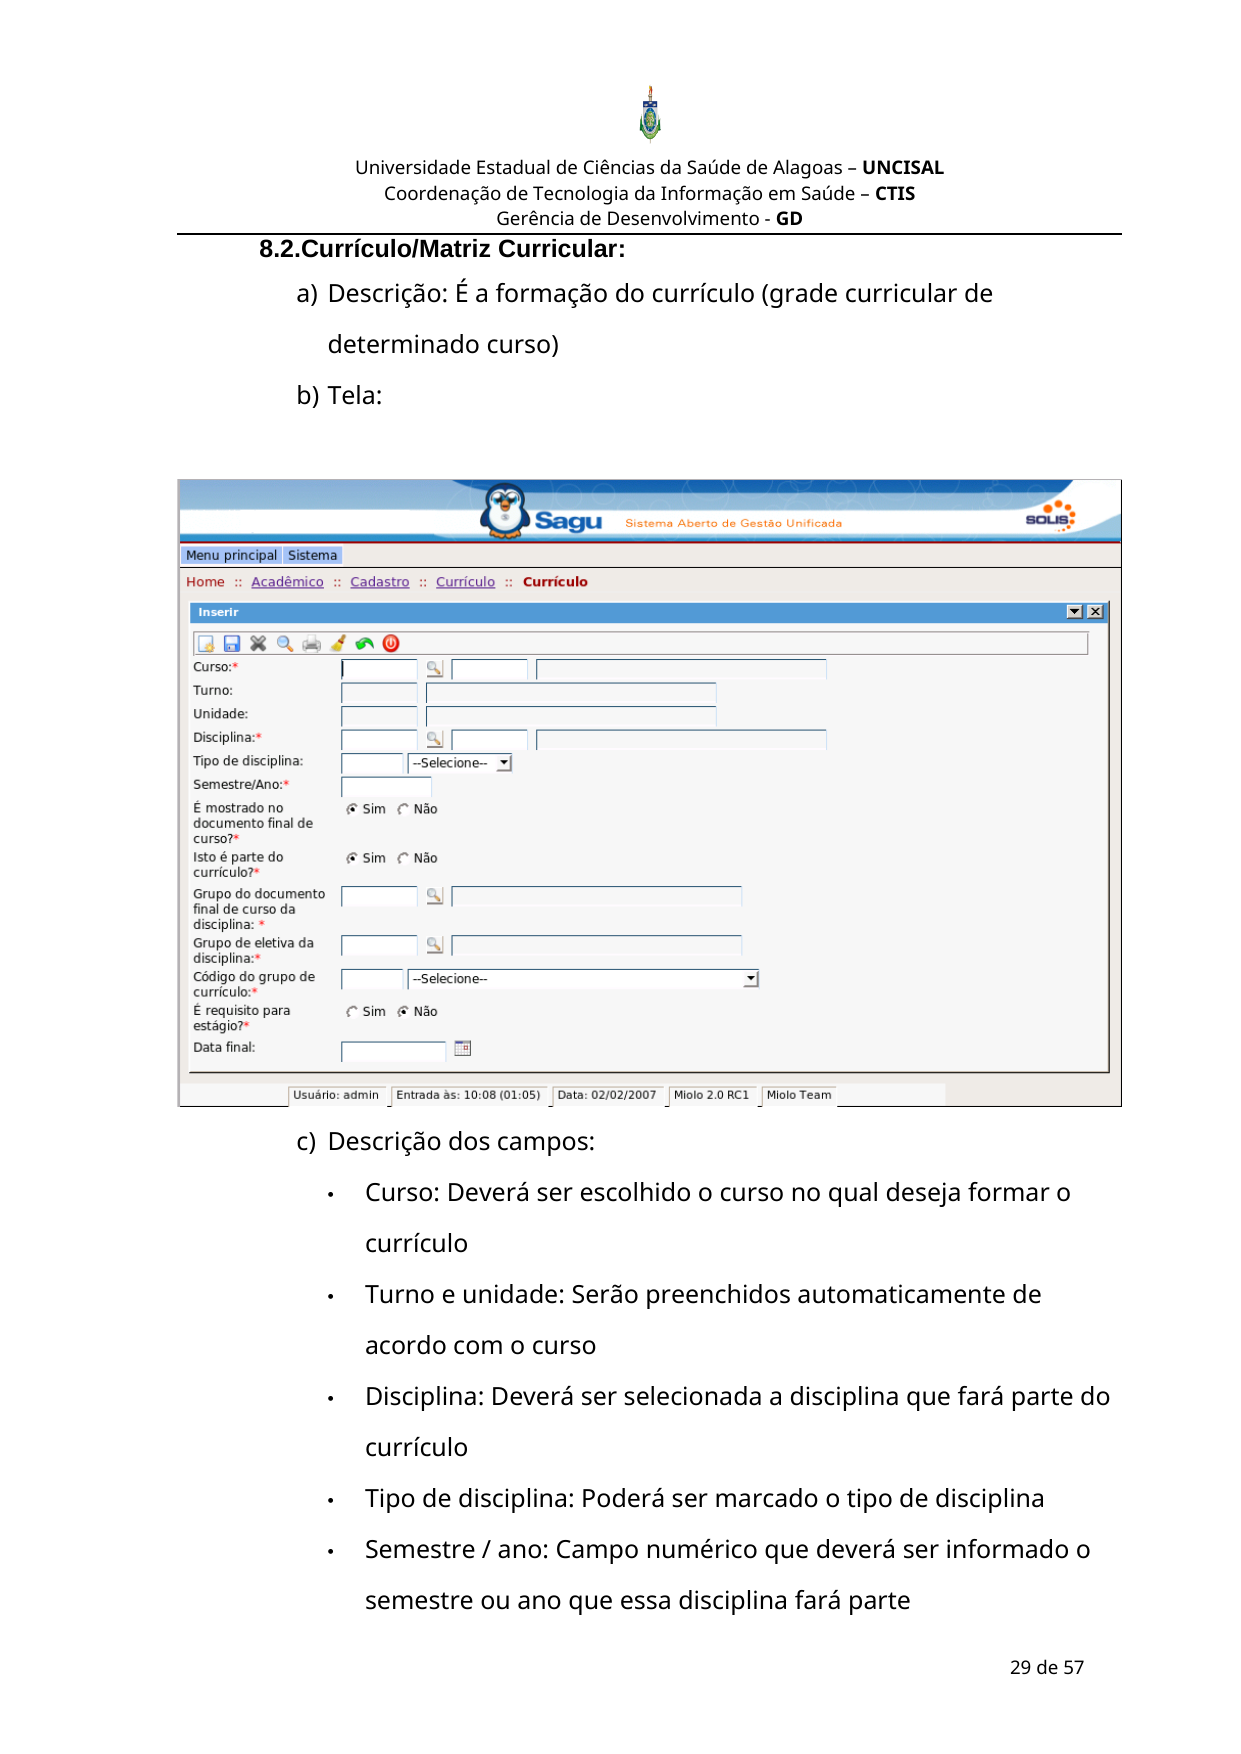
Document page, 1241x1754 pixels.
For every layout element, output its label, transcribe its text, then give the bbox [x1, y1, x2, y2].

list Descrição dos campos: [290, 1107, 1122, 1157]
list Disciplina: Deverá ser selecionada a disciplina que fará parte do currículo [327, 1378, 1122, 1463]
list Semestre / ano: Campo numérico que deverá ser informado o semestre ou ano que essa disciplina fará parte [327, 1531, 1122, 1617]
list Curso: Deverá ser escolhido o curso no qual deseja formar o currículo [327, 1174, 1122, 1259]
list Turno e unidade: Serão preenchidos automaticamente de acordo com o curso [327, 1276, 1122, 1361]
list Tela: [290, 378, 1122, 412]
list Tipo de disciplina: Poderá ser marcado o tipo de disciplina [327, 1480, 1122, 1514]
list Descrição: É a formação do currículo (grade curricular de determinado curso) [290, 276, 1122, 361]
picture [177, 479, 1122, 1107]
picture [638, 82, 662, 146]
subtitle Currículo/Matriz Curricular: [252, 235, 1122, 263]
